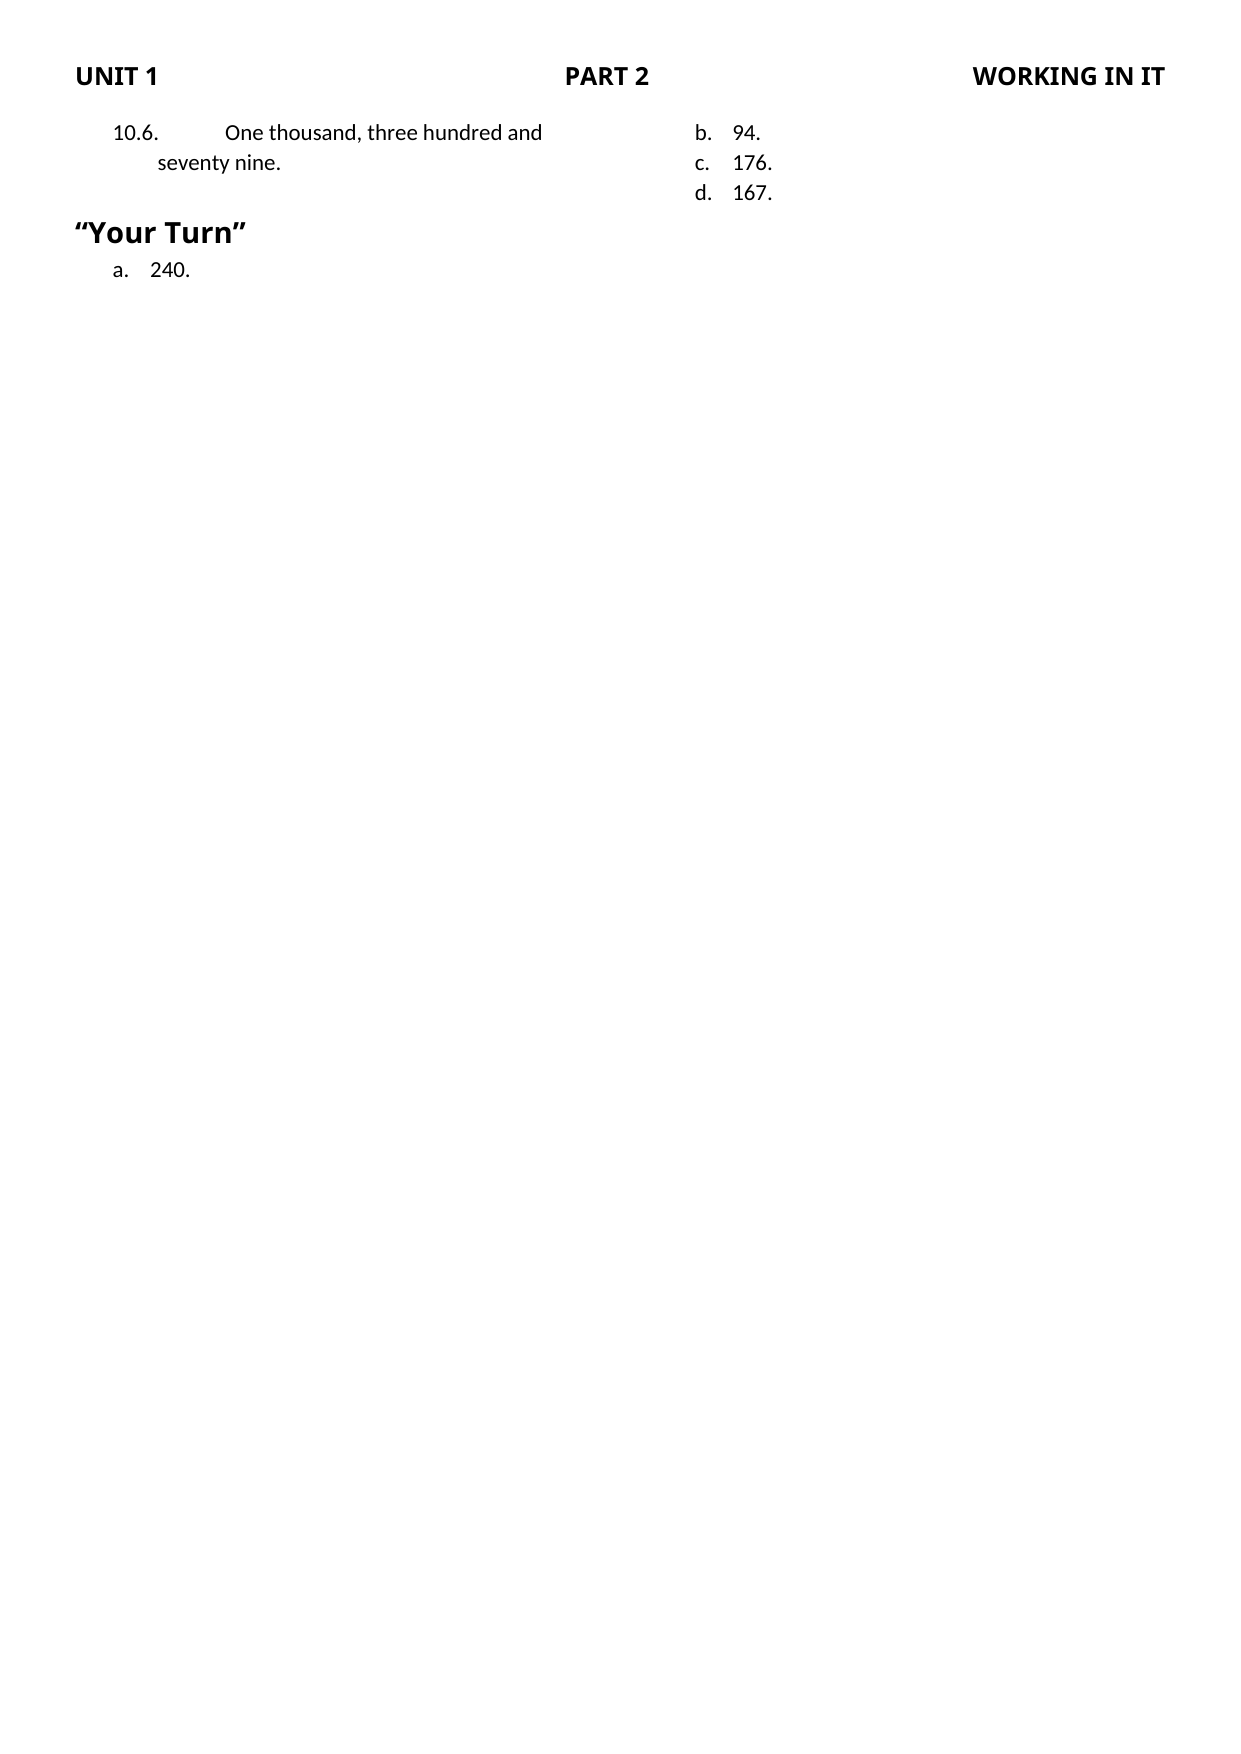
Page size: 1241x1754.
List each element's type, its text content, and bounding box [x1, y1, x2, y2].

list 240. [112, 255, 583, 283]
text “Your Turn” [75, 212, 583, 252]
list 167. [694, 178, 1165, 207]
list One thousand, three hundred and seventy nine. [112, 118, 583, 176]
list 94. [694, 118, 1165, 146]
list 176. [694, 148, 1165, 176]
